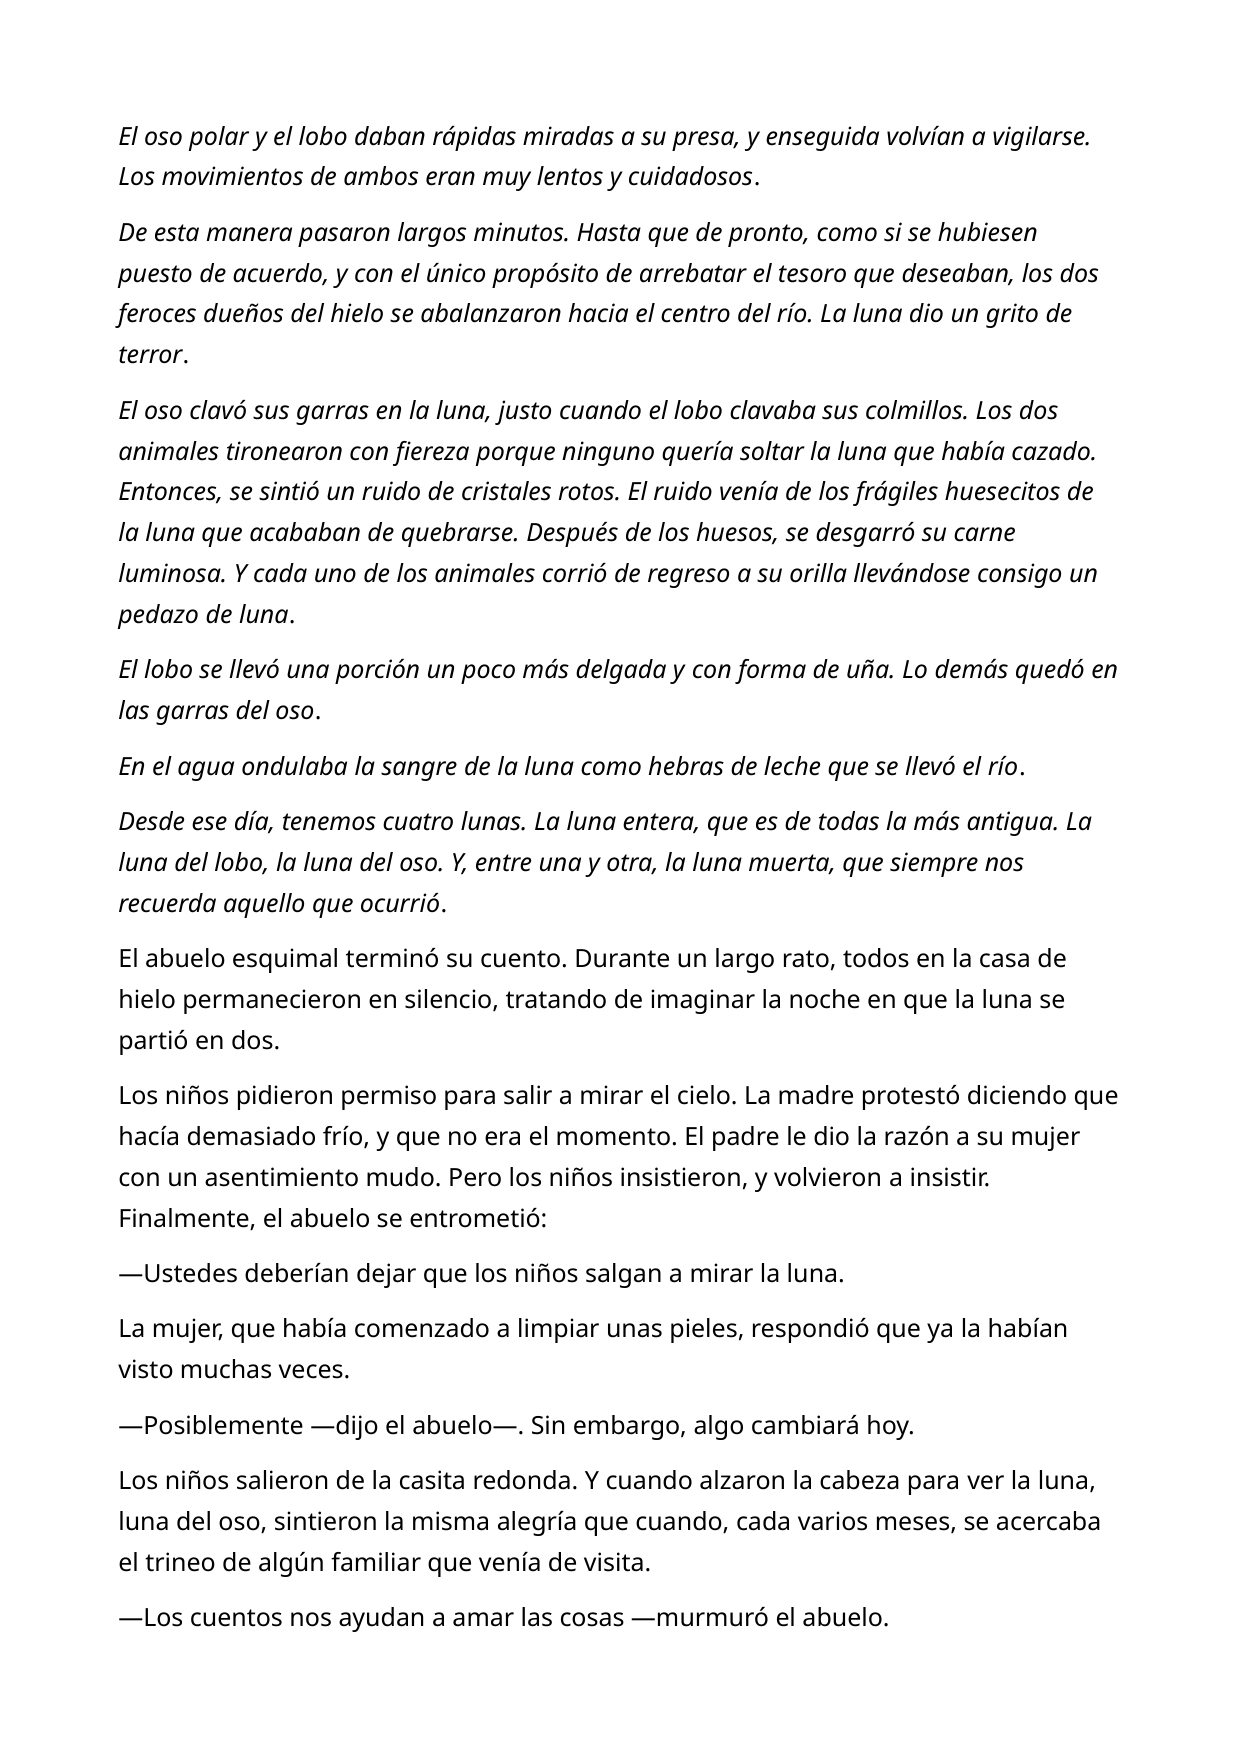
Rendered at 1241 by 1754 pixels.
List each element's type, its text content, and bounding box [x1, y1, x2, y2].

text De esta manera pasaron largos minutos. Hasta que de pronto, como si se hubiesen puesto de acuerdo, y con el único propósito de arrebatar el tesoro que deseaban, los dos feroces dueños del hielo se abalanzaron hacia el centro del río. La luna dio un grito de terror. [118, 214, 1122, 371]
text Desde ese día, tenemos cuatro lunas. La luna entera, que es de todas la más antigua. La luna del lobo, la luna del oso. Y, entre una y otra, la luna muerta, que siempre nos recuerda aquello que ocurrió. [118, 803, 1122, 919]
text La mujer, que había comenzado a limpiar unas pieles, respondió que ya la habían visto muchas veces. [118, 1311, 1122, 1386]
text En el agua ondulaba la sangre de la luna como hebras de leche que se llevó el río. [118, 748, 1122, 782]
text —Ustedes deberían dejar que los niños salgan a mirar la luna. [118, 1256, 1122, 1290]
text —Los cuentos nos ayudan a amar las cosas —murmuró el abuelo. [118, 1600, 1122, 1634]
text El abuelo esquimal terminó su cuento. Durante un largo rato, todos en la casa de hielo permanecieron en silencio, tratando de imaginar la noche en que la luna se partió en dos. [118, 941, 1122, 1056]
text Los niños salieron de la casita redonda. Y cuando alzaron la cabeza para ver la luna, luna del oso, sintieron la misma alegría que cuando, cada varios meses, se acercaba el trineo de algún familiar que venía de visita. [118, 1463, 1122, 1578]
text El lobo se llevó una porción un poco más delgada y con forma de uña. Lo demás quedó en las garras del oso. [118, 652, 1122, 727]
text Los niños pidieron permiso para salir a mirar el cielo. La madre protestó diciendo que hacía demasiado frío, y que no era el momento. El padre le dio la razón a su mujer con un asentimiento mudo. Pero los niños insistieron, y volvieron a insistir. Finalmente, el abuelo se entrometió: [118, 1078, 1122, 1234]
text El oso polar y el lobo daban rápidas miradas a su presa, y enseguida volvían a vigilarse. Los movimientos de ambos eran muy lentos y cuidadosos. [118, 118, 1122, 193]
text —Posiblemente —dijo el abuelo—. Sin embargo, algo cambiará hoy. [118, 1407, 1122, 1441]
text El oso clavó sus garras en la luna, justo cuando el lobo clavaba sus colmillos. Los dos animales tironearon con fiereza porque ninguno quería soltar la luna que había cazado. Entonces, se sintió un ruido de cristales rotos. El ruido venía de los frágiles huesecitos de la luna que acababan de quebrarse. Después de los huesos, se desgarró su carne luminosa. Y cada uno de los animales corrió de regreso a su orilla llevándose consigo un pedazo de luna. [118, 392, 1122, 631]
